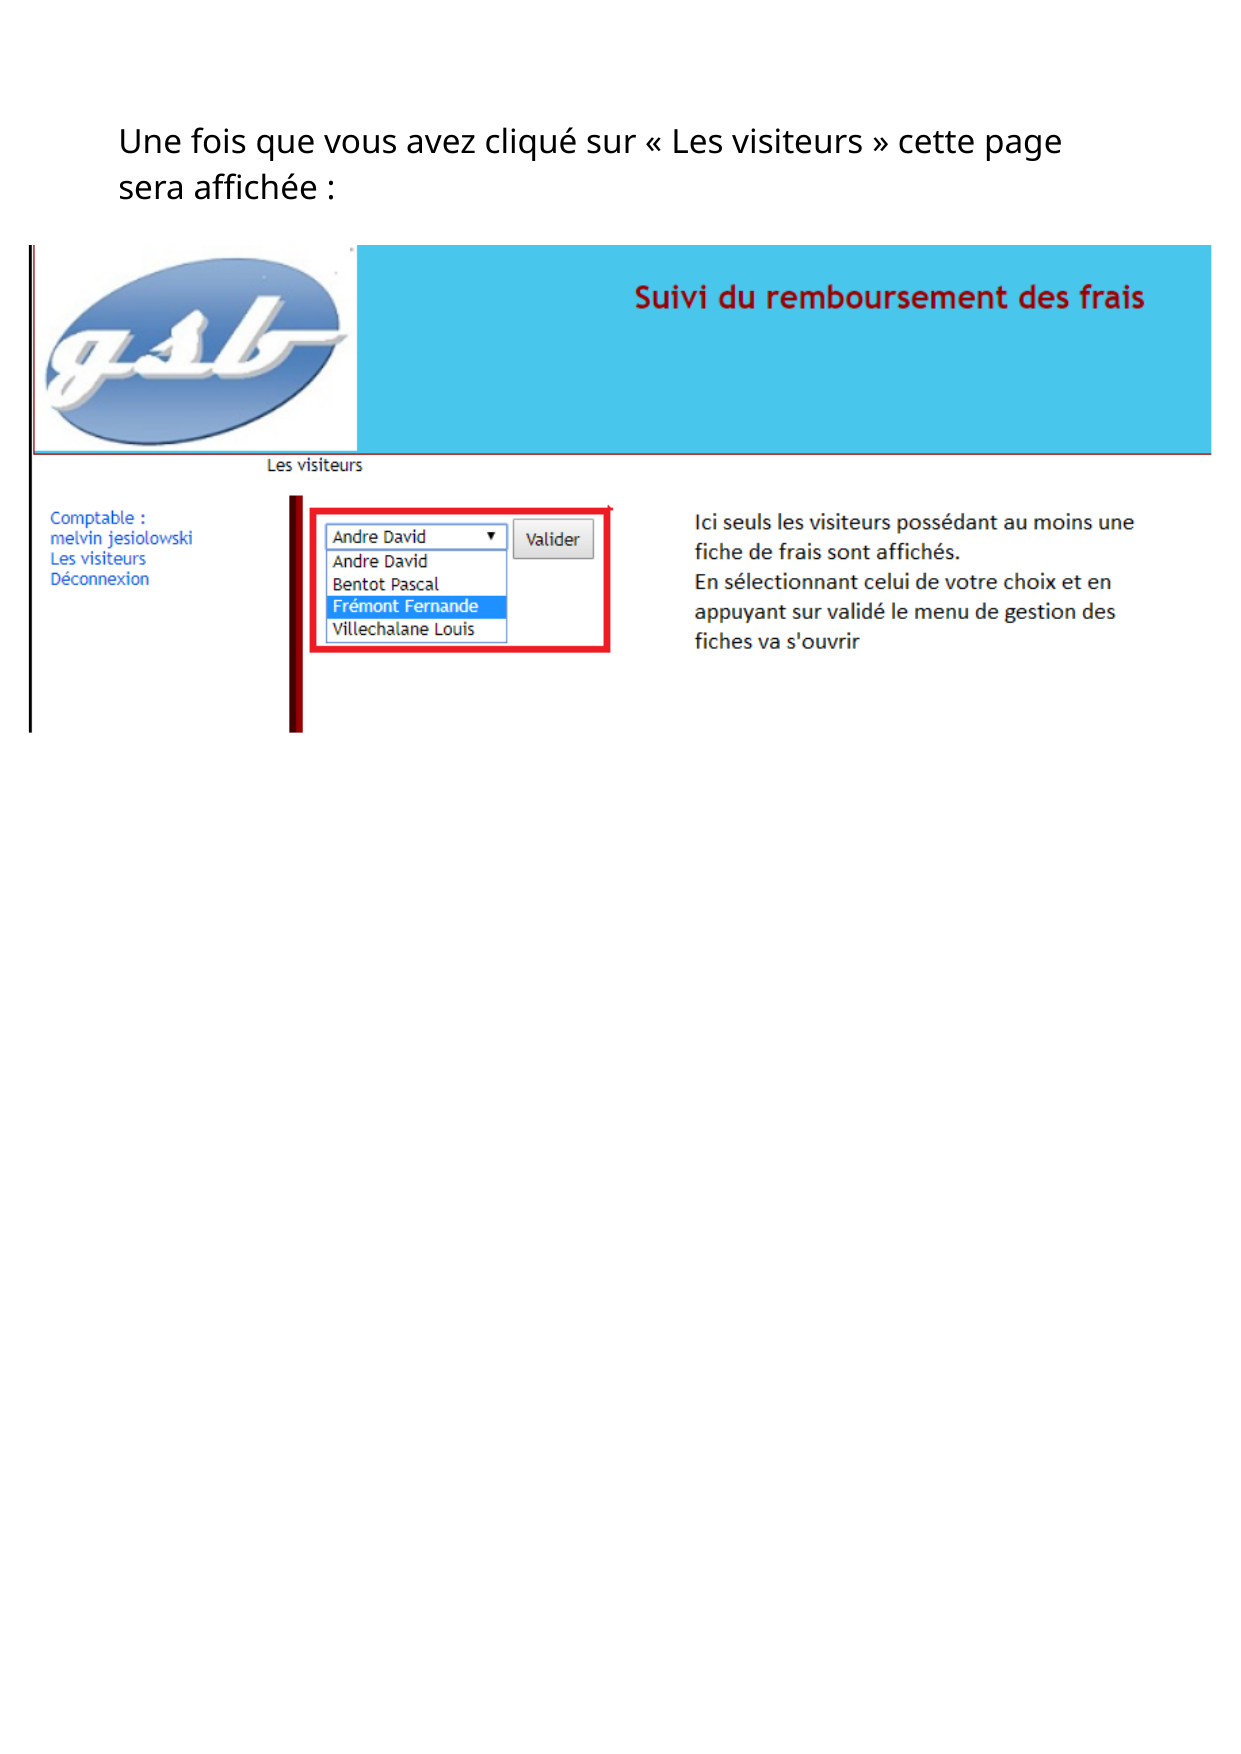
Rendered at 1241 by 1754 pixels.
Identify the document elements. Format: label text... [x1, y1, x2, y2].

text Une fois que vous avez cliqué sur « Les visiteurs » cette page sera affichée : [118, 118, 1122, 209]
picture [28, 245, 1212, 867]
